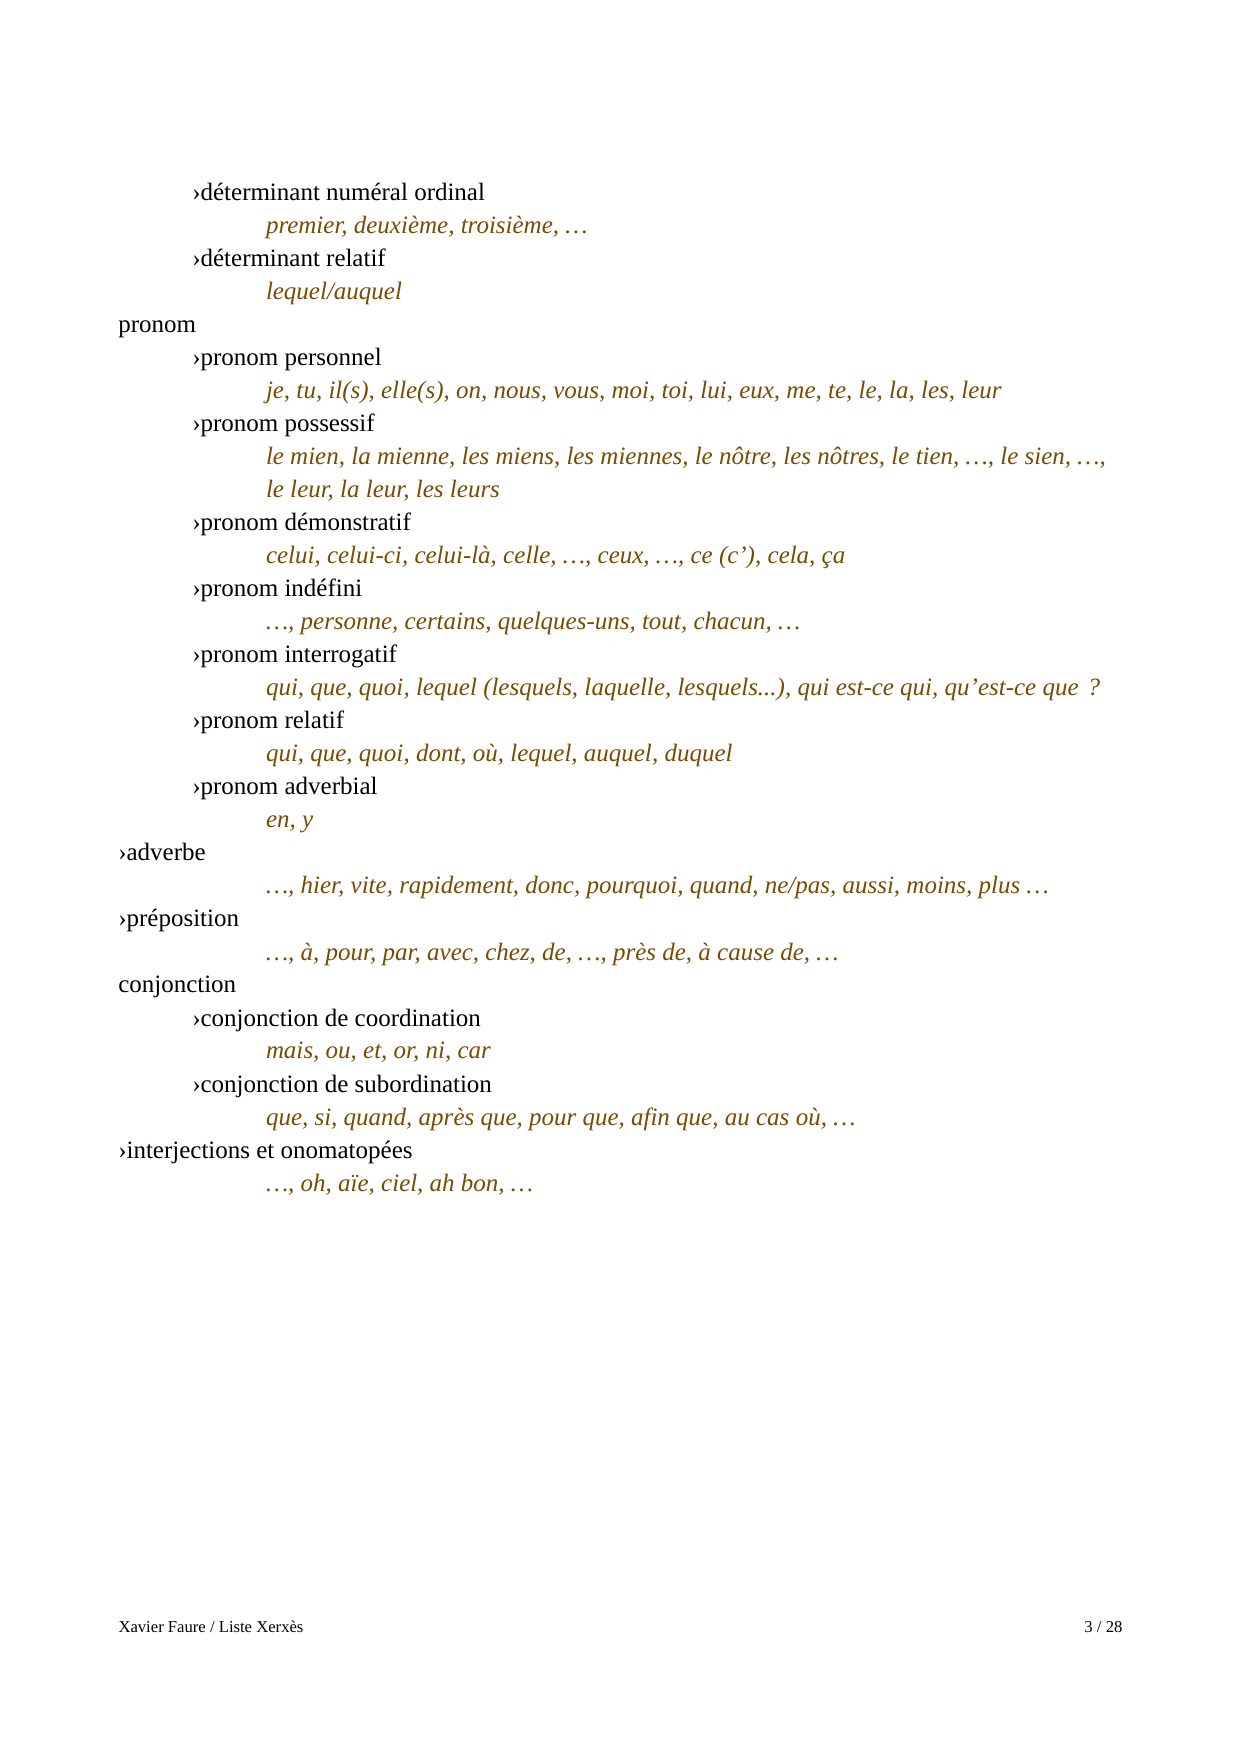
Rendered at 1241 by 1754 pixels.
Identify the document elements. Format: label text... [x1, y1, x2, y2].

text ›préposition [118, 903, 1122, 932]
text ›déterminant relatif [118, 243, 1122, 272]
text ›conjonction de subordination [118, 1069, 1122, 1097]
text ›pronom possessif [118, 408, 1122, 437]
text en, y [118, 804, 1122, 833]
text …, oh, aïe, ciel, ah bon, … [118, 1168, 1122, 1196]
text que, si, quand, après que, pour que, afin que, au cas où, … [118, 1102, 1122, 1130]
text ›pronom relatif [118, 705, 1122, 734]
text …, à, pour, par, avec, chez, de, …, près de, à cause de, … [118, 937, 1122, 965]
text ›pronom interrogatif [118, 639, 1122, 668]
text ›pronom indéfini [118, 573, 1122, 602]
text conjonction [118, 969, 1122, 998]
text ›conjonction de coordination [118, 1003, 1122, 1031]
text je, tu, il(s), elle(s), on, nous, vous, moi, toi, lui, eux, me, te, le, la, les, leur [118, 375, 1122, 404]
text ›adverbe [118, 837, 1122, 866]
text …, hier, vite, rapidement, donc, pourquoi, quand, ne/pas, aussi, moins, plus … [118, 871, 1122, 899]
text qui, que, quoi, lequel (lesquels, laquelle, lesquels...), qui est-ce qui, qu’est-ce que ? [118, 672, 1122, 701]
text …, personne, certains, quelques-uns, tout, chacun, … [118, 606, 1122, 635]
text pronom [118, 309, 1122, 338]
text le mien, la mienne, les miens, les miennes, le nôtre, les nôtres, le tien, …, le sien, …, [118, 441, 1122, 470]
text mais, ou, et, or, ni, car [118, 1036, 1122, 1064]
text le leur, la leur, les leurs [118, 474, 1122, 503]
text premier, deuxième, troisième, … [118, 210, 1122, 239]
text ›pronom adverbial [118, 771, 1122, 800]
text lequel/auquel [118, 276, 1122, 305]
text ›pronom personnel [118, 342, 1122, 371]
text qui, que, quoi, dont, où, lequel, auquel, duquel [118, 738, 1122, 767]
text ›pronom démonstratif [118, 507, 1122, 536]
text ›interjections et onomatopées [118, 1135, 1122, 1163]
text ›déterminant numéral ordinal [118, 177, 1122, 206]
text celui, celui-ci, celui-là, celle, …, ceux, …, ce (c’), cela, ça [118, 540, 1122, 569]
